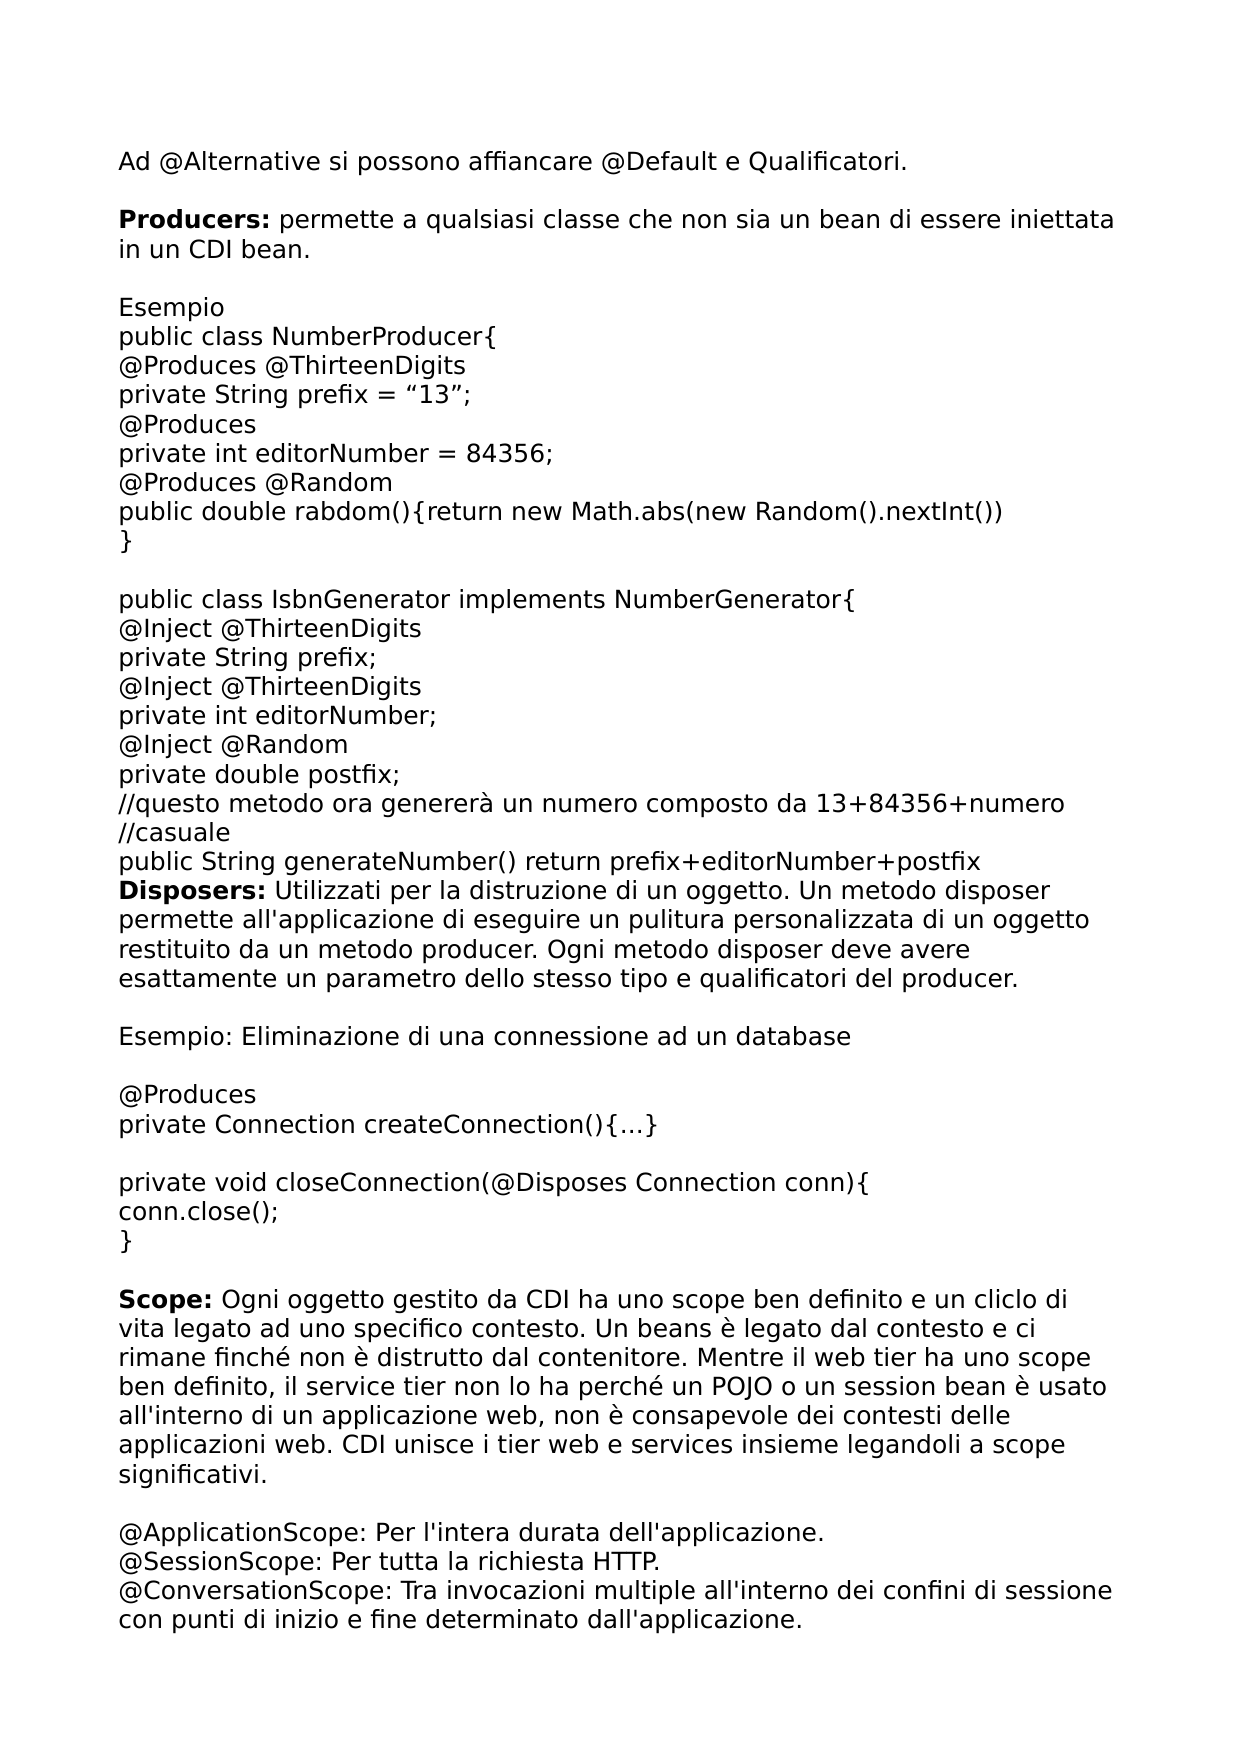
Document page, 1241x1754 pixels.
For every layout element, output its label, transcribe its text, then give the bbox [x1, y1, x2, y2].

text @Produces [118, 410, 1122, 439]
text @ApplicationScope: Per l'intera durata dell'applicazione. [118, 1518, 1122, 1547]
text @SessionScope: Per tutta la richiesta HTTP. [118, 1547, 1122, 1576]
text Esempio: Eliminazione di una connessione ad un database [118, 1022, 1122, 1051]
text @Produces @ThirteenDigits [118, 351, 1122, 381]
text @Inject @ThirteenDigits [118, 672, 1122, 701]
text private String prefix; [118, 643, 1122, 672]
text Producers: permette a qualsiasi classe che non sia un bean di essere iniettata in un CDI bean. [118, 206, 1122, 264]
text public class IsbnGenerator implements NumberGenerator{ [118, 585, 1122, 614]
text //casuale [118, 818, 1122, 847]
text @Inject @Random [118, 731, 1122, 760]
text private int editorNumber; [118, 701, 1122, 731]
text } [118, 1226, 1122, 1256]
text Disposers: Utilizzati per la distruzione di un oggetto. Un metodo disposer permette all'applicazione di eseguire un pulitura personalizzata di un oggetto restituito da un metodo producer. Ogni metodo disposer deve avere esattamente un parametro dello stesso tipo e qualificatori del producer. [118, 876, 1122, 993]
text public double rabdom(){return new Math.abs(new Random().nextInt()) [118, 497, 1122, 526]
text @Inject @ThirteenDigits [118, 614, 1122, 643]
text @ConversationScope: Tra invocazioni multiple all'interno dei confini di sessione con punti di inizio e fine determinato dall'applicazione. [118, 1576, 1122, 1635]
text private double postfix; [118, 760, 1122, 789]
text public class NumberProducer{ [118, 322, 1122, 351]
text //questo metodo ora genererà un numero composto da 13+84356+numero [118, 789, 1122, 818]
text private Connection createConnection(){...} [118, 1110, 1122, 1139]
text private int editorNumber = 84356; [118, 439, 1122, 468]
text private void closeConnection(@Disposes Connection conn){ [118, 1168, 1122, 1197]
text } [118, 526, 1122, 556]
text public String generateNumber() return prefix+editorNumber+postfix [118, 847, 1122, 876]
text @Produces @Random [118, 468, 1122, 497]
text Scope: Ogni oggetto gestito da CDI ha uno scope ben definito e un cliclo di vita legato ad uno specifico contesto. Un beans è legato dal contesto e ci rimane finché non è distrutto dal contenitore. Mentre il web tier ha uno scope ben definito, il service tier non lo ha perché un POJO o un session bean è usato all'interno di un applicazione web, non è consapevole dei contesti delle applicazioni web. CDI unisce i tier web e services insieme legandoli a scope significativi. [118, 1285, 1122, 1489]
text Esempio [118, 293, 1122, 322]
text @Produces [118, 1081, 1122, 1110]
text private String prefix = “13”; [118, 381, 1122, 410]
text Ad @Alternative si possono affiancare @Default e Qualificatori. [118, 147, 1122, 176]
text conn.close(); [118, 1197, 1122, 1226]
